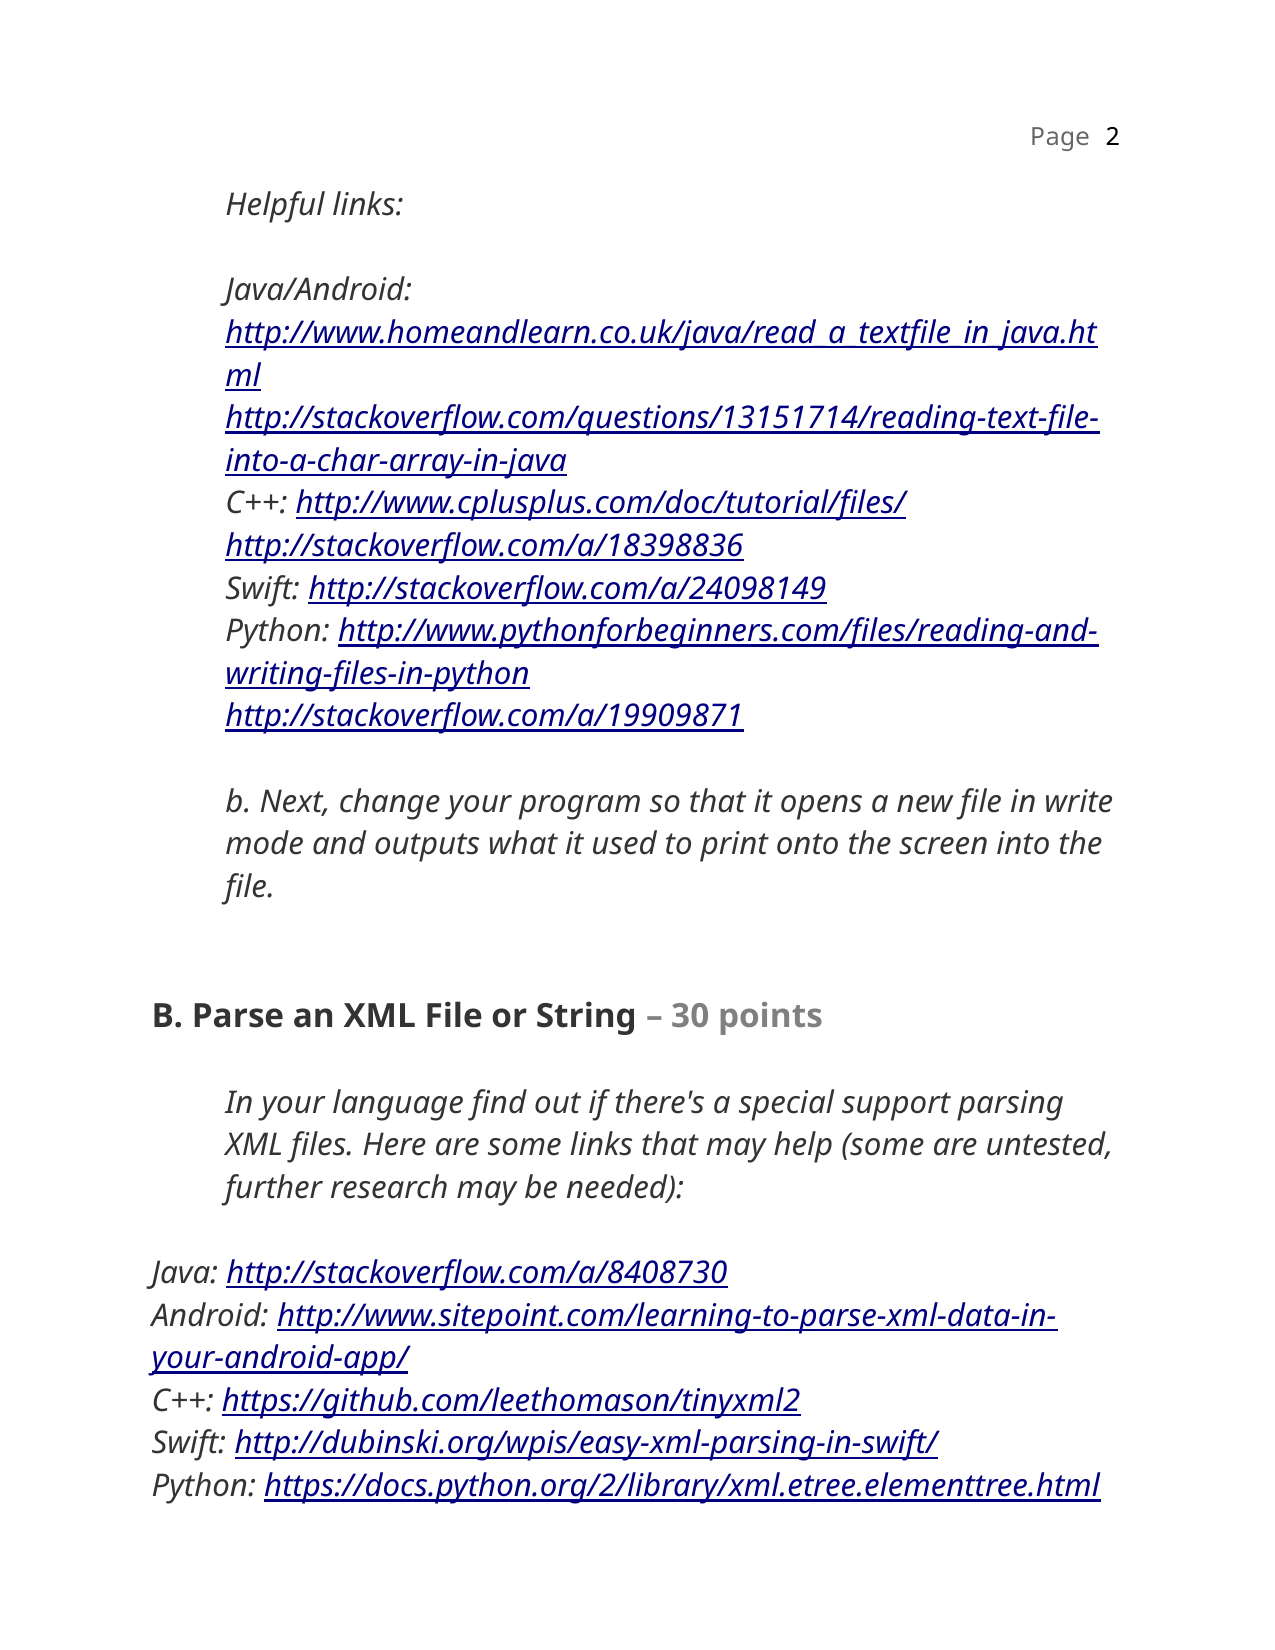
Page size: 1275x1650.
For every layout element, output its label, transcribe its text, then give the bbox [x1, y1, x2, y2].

text Java: http://stackoverflow.com/a/8408730 [151, 1250, 1119, 1293]
text Helpful links: [225, 182, 1119, 225]
text Python: http://www.pythonforbeginners.com/files/reading-and-writing-files-in-python [225, 608, 1119, 693]
text http://stackoverflow.com/a/19909871 [225, 693, 1119, 736]
text Swift: http://stackoverflow.com/a/24098149 [225, 566, 1119, 608]
text b. Next, change your program so that it opens a new file in write mode and outputs what it used to print onto the screen into the file. [225, 779, 1119, 906]
text http://stackoverflow.com/a/18398836 [225, 523, 1119, 566]
text Android: http://www.sitepoint.com/learning-to-parse-xml-data-in-your-android-app/ [151, 1293, 1119, 1378]
text Java/Android: http://www.homeandlearn.co.uk/java/read_a_textfile_in_java.html [225, 267, 1119, 395]
text http://stackoverflow.com/questions/13151714/reading-text-file-into-a-char-array-in-java [225, 395, 1119, 480]
text Python: https://docs.python.org/2/library/xml.etree.elementtree.html [151, 1463, 1119, 1506]
text Swift: http://dubinski.org/wpis/easy-xml-parsing-in-swift/ [151, 1421, 1119, 1463]
text In your language find out if there's a special support parsing XML files. Here are some links that may help (some are untested, further research may be needed): [225, 1080, 1119, 1207]
text B. Parse an XML File or String – 30 points [151, 992, 1119, 1037]
text C++: http://www.cplusplus.com/doc/tutorial/files/ [225, 480, 1119, 523]
text C++: https://github.com/leethomason/tinyxml2 [151, 1378, 1119, 1421]
